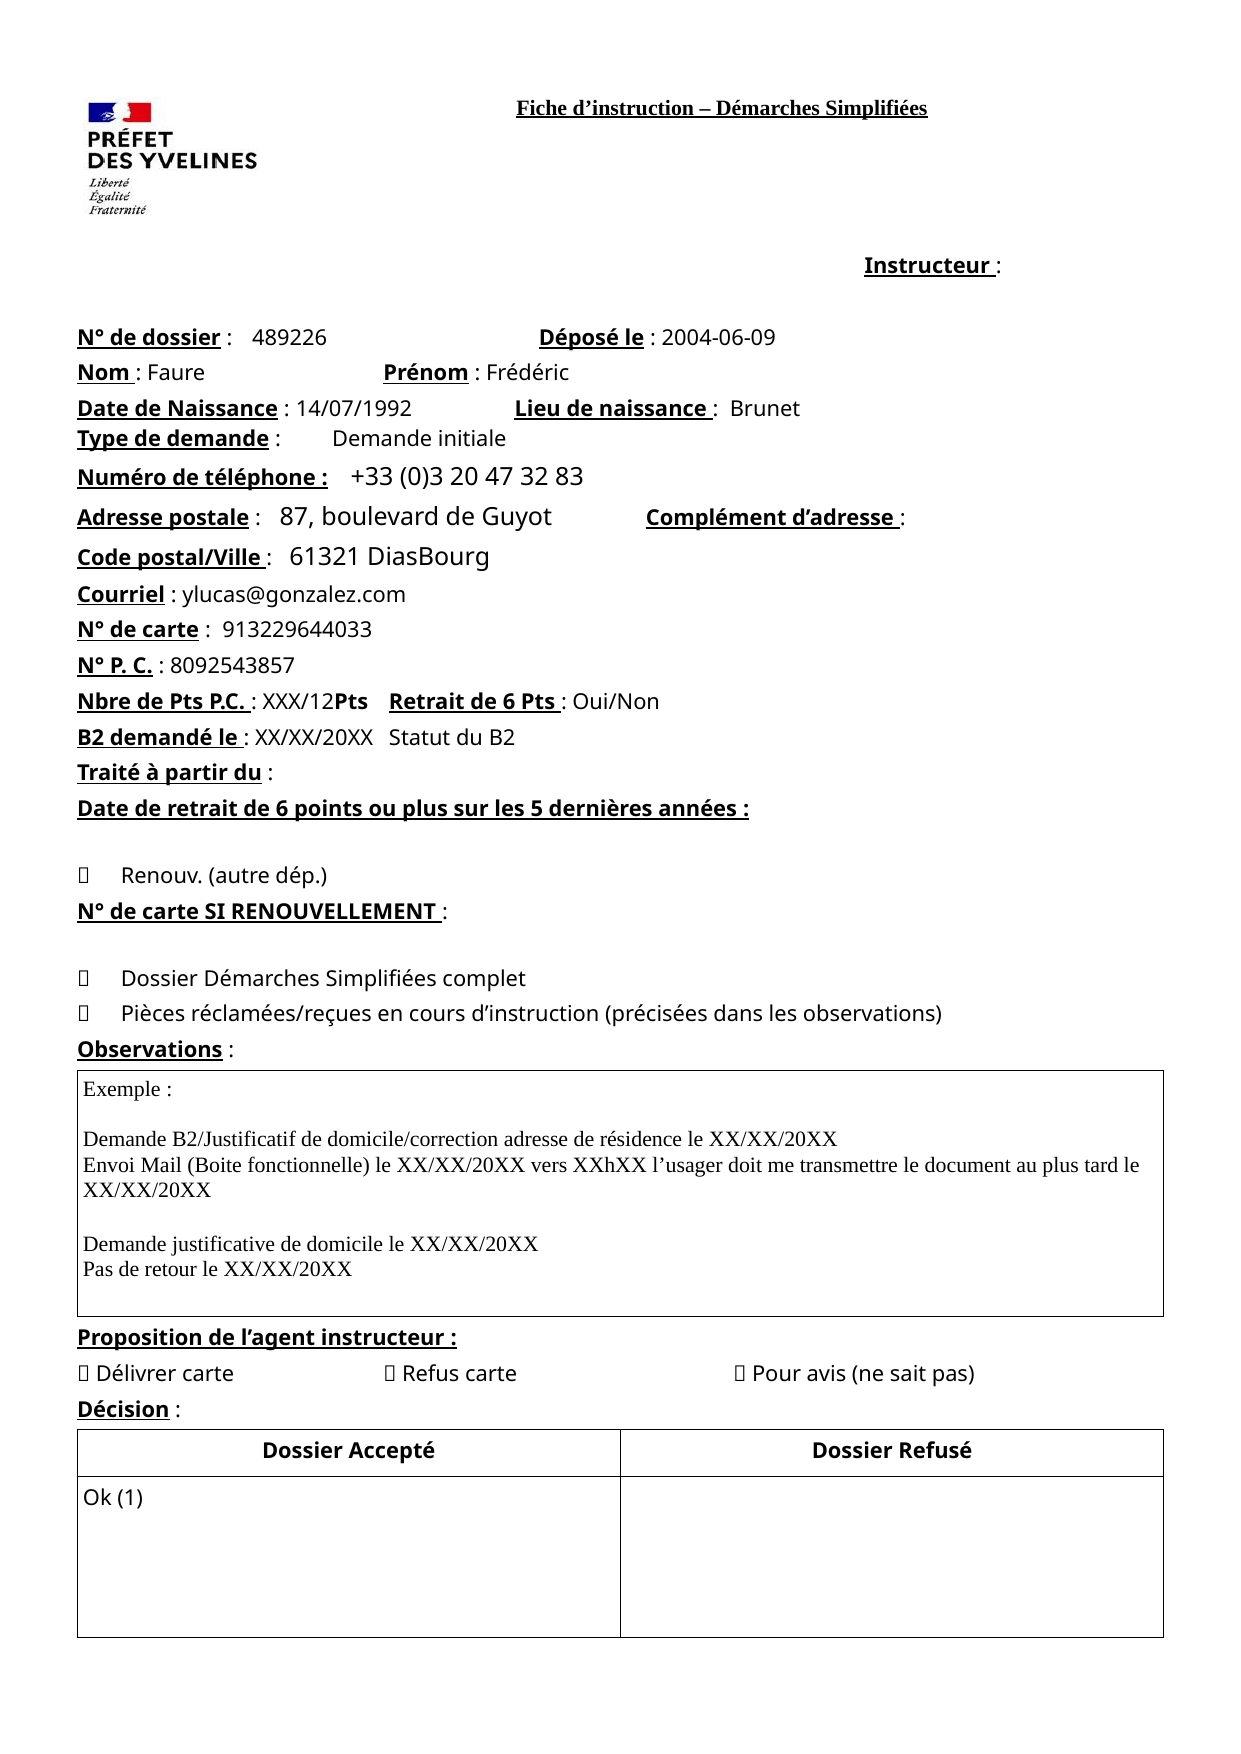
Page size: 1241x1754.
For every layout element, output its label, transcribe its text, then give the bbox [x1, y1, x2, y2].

table_header Dossier Accepté [78, 1430, 620, 1476]
table_header Exemple : Demande B2/Justificatif de domicile/correction adresse de résidence le XX/XX/20XX Envoi Mail (Boite fonctionnelle) le XX/XX/20XX vers XXhXX l’usager doit me transmettre le document au plus tard le XX/XX/20XX Demande justificative de domicile le XX/XX/20XX Pas de retour le XX/XX/20XX [78, 1071, 1163, 1316]
text Nom : Faure Prénom : Frédéric [77, 357, 1163, 387]
text B2 demandé le : XX/XX/20XX Statut du B2 [77, 722, 1163, 751]
text Nbre de Pts P.C. : XXX/12Pts Retrait de 6 Pts : Oui/Non [77, 686, 1163, 716]
picture [82, 97, 262, 218]
text Instructeur : [821, 250, 1163, 280]
text N° de carte SI RENOUVELLEMENT : [77, 896, 1163, 925]
text Fiche d’instruction – Démarches Simplifiées [77, 94, 1163, 120]
text Numéro de téléphone : +33 (0)3 20 47 32 83 [77, 459, 1163, 493]
text  Pièces réclamées/reçues en cours d’instruction (précisées dans les observations) [77, 998, 1163, 1028]
text Observations : [77, 1034, 1163, 1064]
table_cell [621, 1477, 1163, 1637]
text  Dossier Démarches Simplifiées complet [77, 962, 1163, 992]
text Proposition de l’agent instructeur : [77, 1322, 1163, 1352]
text Adresse postale : 87, boulevard de Guyot Complément d’adresse : [77, 499, 1163, 533]
text Courriel : ylucas@gonzalez.com [77, 579, 1163, 608]
table_header Dossier Refusé [621, 1430, 1163, 1476]
text N° de dossier : 489226 Déposé le : 2004-06-09 [77, 322, 1163, 351]
text N° P. C. : 8092543857 [77, 650, 1163, 680]
text Date de retrait de 6 points ou plus sur les 5 dernières années : [77, 793, 1163, 823]
text Traité à partir du : [77, 757, 1163, 787]
text N° de carte : 913229644033 [77, 614, 1163, 644]
text  Renouv. (autre dép.) [77, 860, 1163, 890]
table_cell Ok (1) [78, 1477, 620, 1637]
text Décision : [77, 1393, 1163, 1423]
text Code postal/Ville : 61321 DiasBourg [77, 539, 1163, 573]
text  Délivrer carte  Refus carte  Pour avis (ne sait pas) [77, 1358, 1163, 1388]
text Date de Naissance : 14/07/1992 Lieu de naissance : Brunet Type de demande : Demande initiale [77, 393, 1163, 453]
